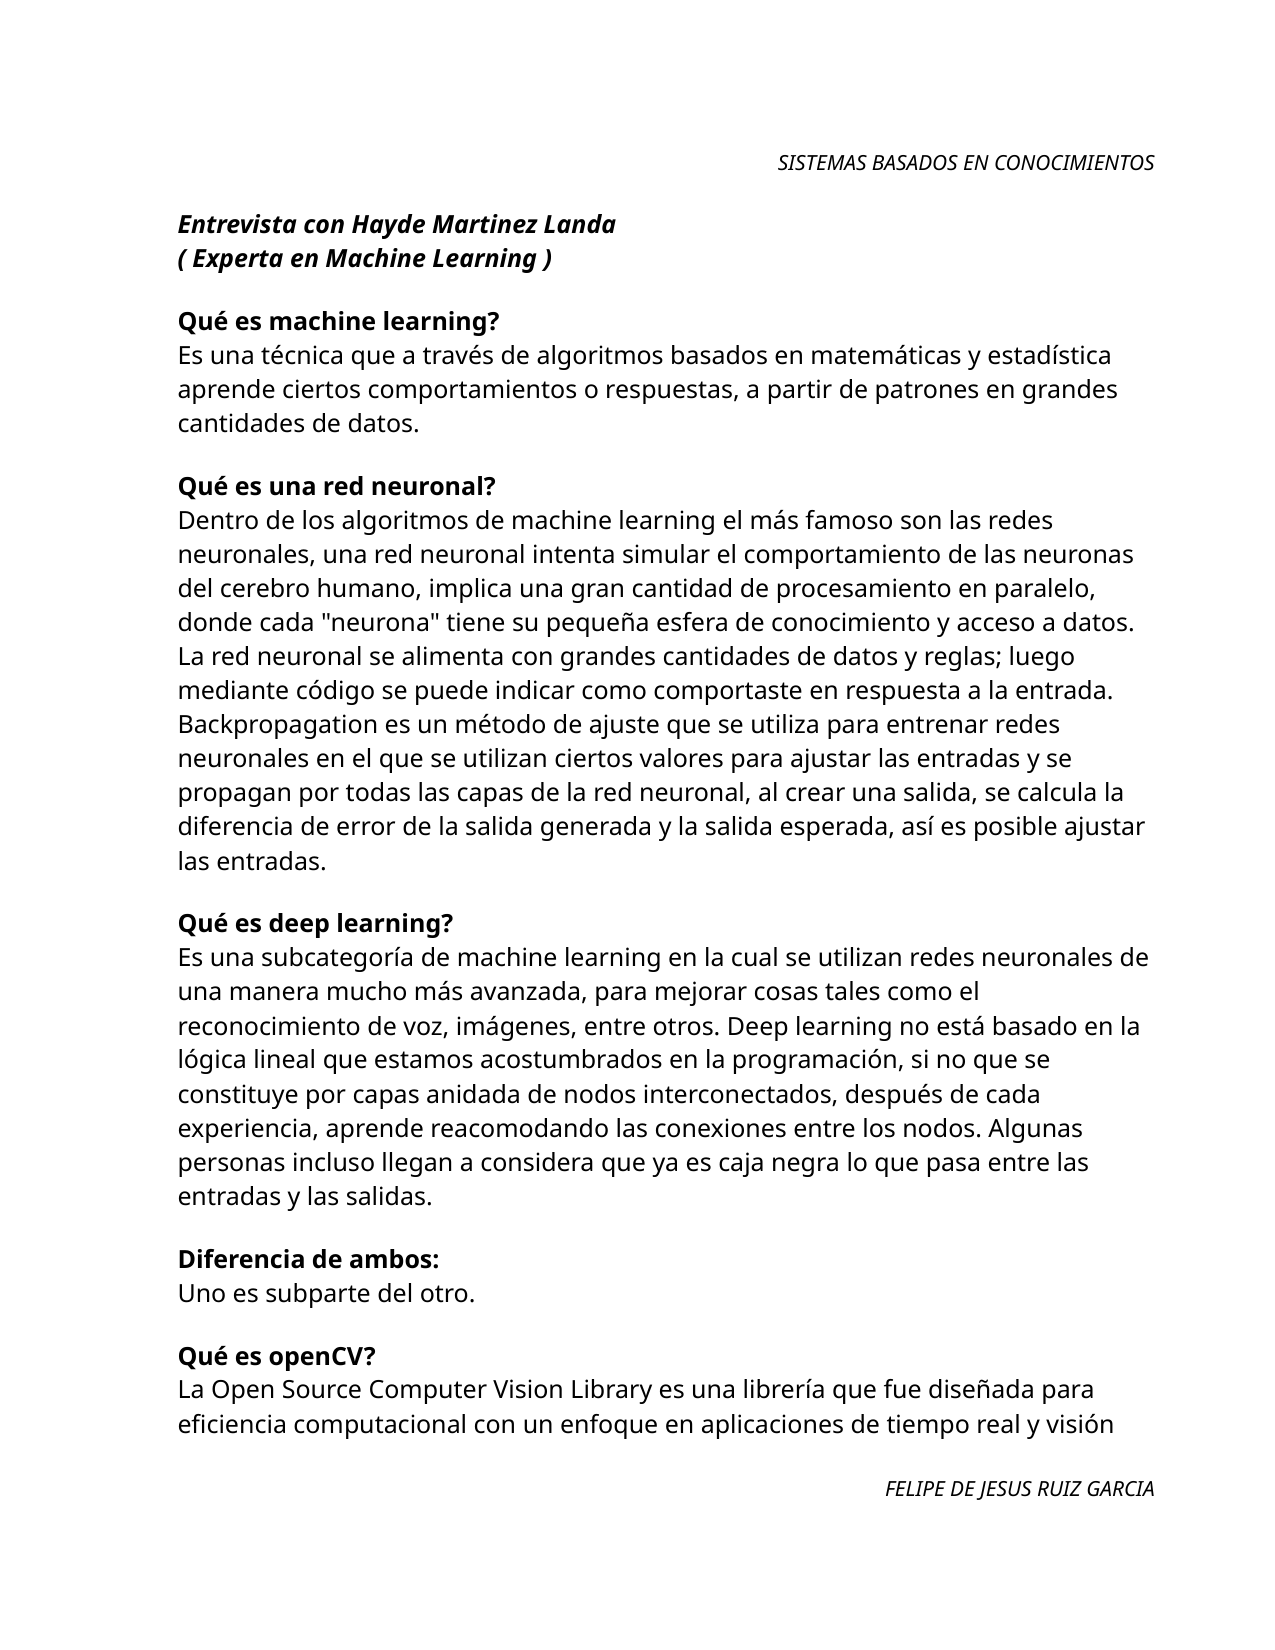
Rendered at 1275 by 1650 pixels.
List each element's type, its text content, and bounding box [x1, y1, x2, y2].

text Qué es machine learning? [177, 303, 1157, 337]
text Dentro de los algoritmos de machine learning el más famoso son las redes neuronales, una red neuronal intenta simular el comportamiento de las neuronas del cerebro humano, implica una gran cantidad de procesamiento en paralelo, donde cada "neurona" tiene su pequeña esfera de conocimiento y acceso a datos. La red neuronal se alimenta con grandes cantidades de datos y reglas; luego mediante código se puede indicar como comportaste en respuesta a la entrada. Backpropagation es un método de ajuste que se utiliza para entrenar redes neuronales en el que se utilizan ciertos valores para ajustar las entradas y se propagan por todas las capas de la red neuronal, al crear una salida, se calcula la diferencia de error de la salida generada y la salida esperada, así es posible ajustar las entradas. [177, 502, 1157, 877]
text La Open Source Computer Vision Library es una librería que fue diseñada para eficiencia computacional con un enfoque en aplicaciones de tiempo real y visión [177, 1372, 1157, 1440]
text Qué es openCV? [177, 1338, 1157, 1372]
text Diferencia de ambos: [177, 1241, 1157, 1275]
text Qué es deep learning? [177, 906, 1157, 940]
text Qué es una red neuronal? [177, 468, 1157, 502]
text Entrevista con Hayde Martinez Landa ( Experta en Machine Learning ) [177, 207, 1157, 303]
text Es una subcategoría de machine learning en la cual se utilizan redes neuronales de una manera mucho más avanzada, para mejorar cosas tales como el reconocimiento de voz, imágenes, entre otros. Deep learning no está basado en la lógica lineal que estamos acostumbrados en la programación, si no que se constituye por capas anidada de nodos interconectados, después de cada experiencia, aprende reacomodando las conexiones entre los nodos. Algunas personas incluso llegan a considera que ya es caja negra lo que pasa entre las entradas y las salidas. [177, 940, 1157, 1212]
text Es una técnica que a través de algoritmos basados en matemáticas y estadística aprende ciertos comportamientos o respuestas, a partir de patrones en grandes cantidades de datos. [177, 337, 1157, 440]
text Uno es subparte del otro. [177, 1275, 1157, 1309]
